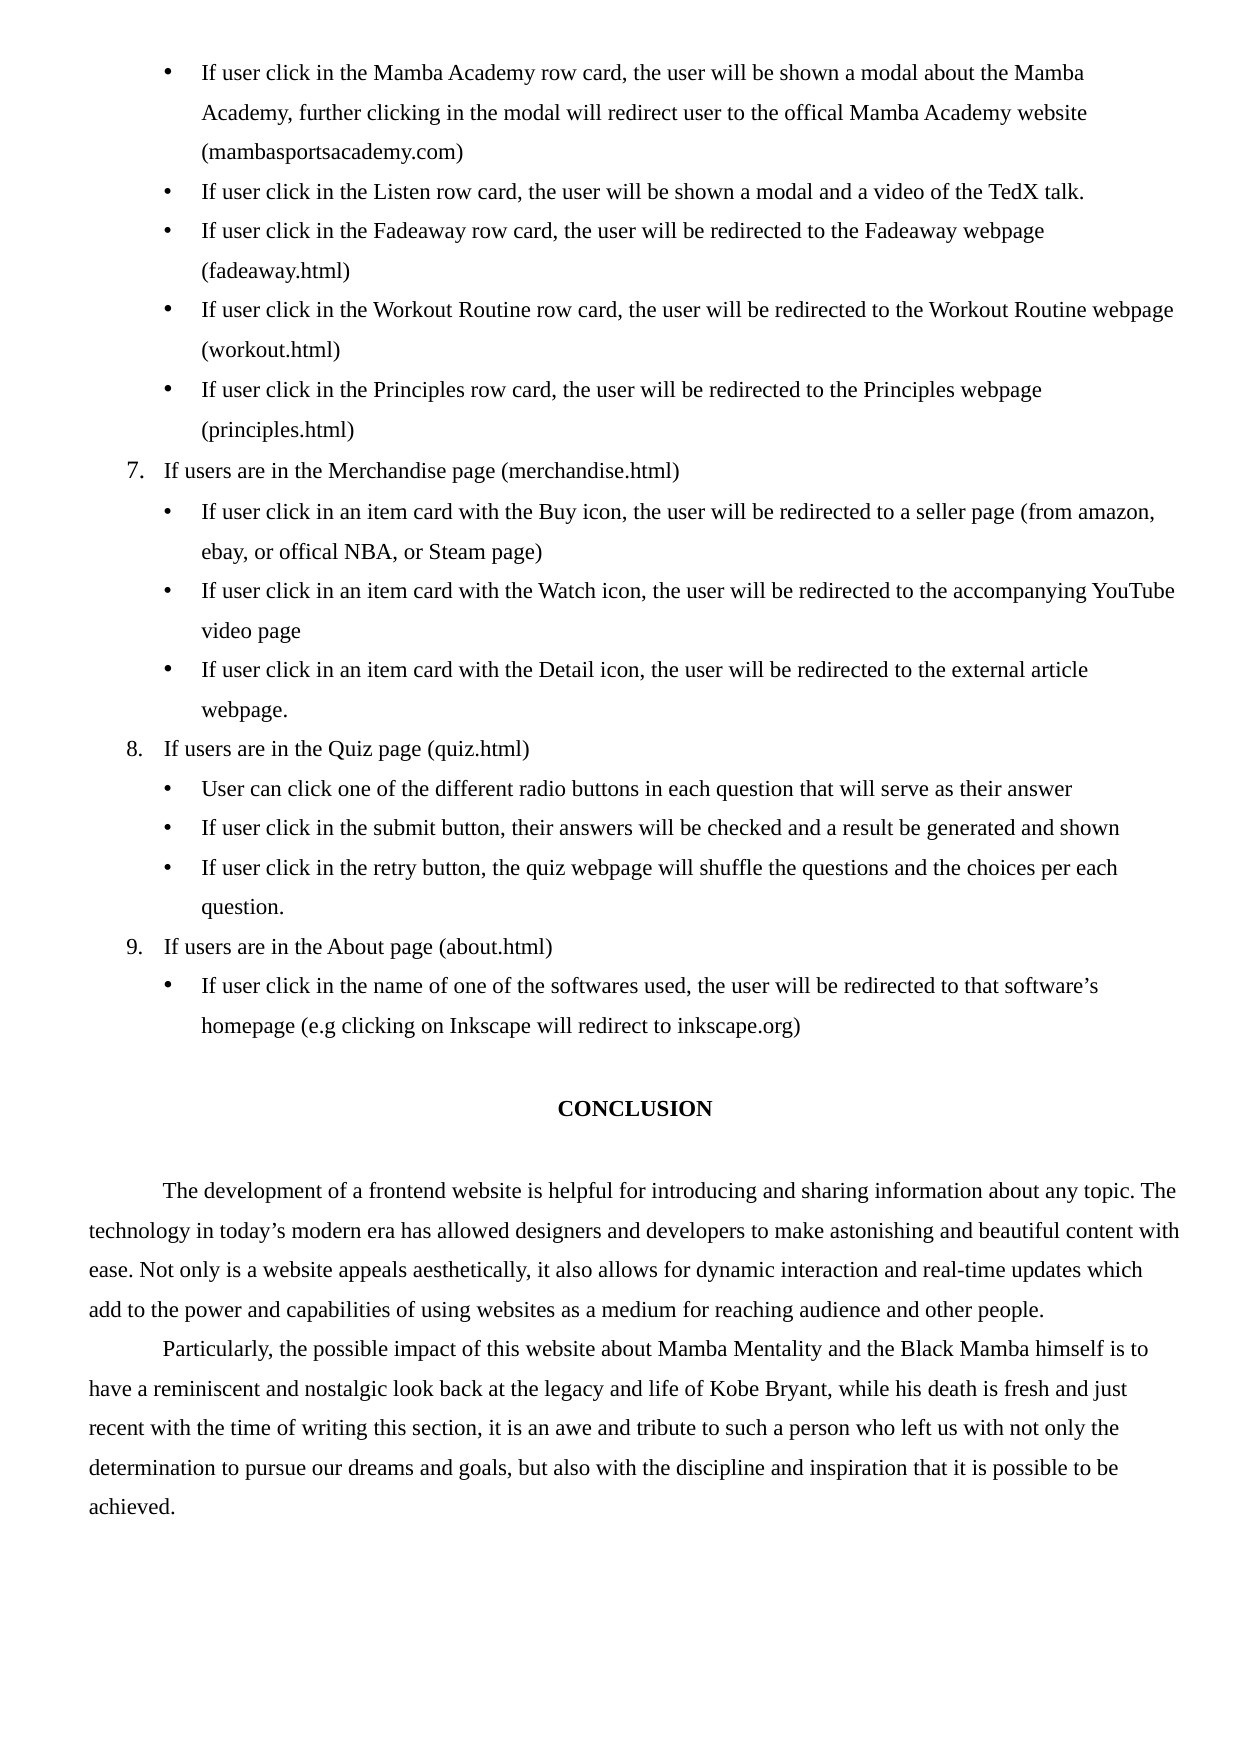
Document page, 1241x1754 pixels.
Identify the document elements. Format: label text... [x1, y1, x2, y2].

list If users are in the Quiz page (quiz.html) [126, 736, 1181, 762]
list If user click in an item card with the Watch icon, the user will be redirected to the accompanying YouTube video page [163, 577, 1181, 643]
list User can click one of the different radio buttons in each question that will serve as their answer [163, 775, 1181, 801]
list If user click in the retry button, the quiz webpage will shuffle the questions and the choices per each question. [163, 854, 1181, 920]
list If user click in an item card with the Detail icon, the user will be redirected to the external article webpage. [163, 656, 1181, 722]
list If users are in the Merchandise page (merchandise.html) [126, 455, 1181, 484]
text CONCLUSION [88, 1095, 1181, 1121]
text Particularly, the possible impact of this website about Mamba Mentality and the Black Mamba himself is to have a reminiscent and nostalgic look back at the legacy and life of Kobe Bryant, while his death is fresh and just recent with the time of writing this section, it is an awe and tribute to such a person who left us with not only the determination to pursue our dreams and goals, but also with the discipline and inspiration that it is possible to be achieved. [88, 1335, 1181, 1520]
list If user click in the Mamba Academy row card, the user will be shown a modal about the Mamba Academy, further clicking in the modal will redirect user to the offical Mamba Academy website (mambasportsacademy.com) [163, 59, 1181, 165]
list If user click in the name of one of the softwares used, the user will be redirected to that software’s homepage (e.g clicking on Inkscape will redirect to inkscape.org) [163, 972, 1181, 1039]
list If user click in the Listen row card, the user will be shown a modal and a video of the TedX talk. [163, 178, 1181, 204]
list If user click in the Workout Routine row card, the user will be redirected to the Workout Routine webpage (workout.html) [163, 296, 1181, 363]
list If users are in the About page (about.html) [126, 933, 1181, 959]
list If user click in the Fadeaway row card, the user will be redirected to the Fadeaway webpage (fadeaway.html) [163, 217, 1181, 283]
list If user click in the Principles row card, the user will be redirected to the Principles webpage (principles.html) [163, 376, 1181, 442]
list If user click in the submit button, their answers will be checked and a result be generated and shown [163, 814, 1181, 841]
text The development of a frontend website is helpful for introducing and sharing information about any topic. The technology in today’s modern era has allowed designers and developers to make astonishing and beautiful content with ease. Not only is a website appeals aesthetically, it also allows for dynamic interaction and real-time updates which add to the power and capabilities of using websites as a medium for reaching audience and other people. [88, 1177, 1181, 1322]
list If user click in an item card with the Buy icon, the user will be redirected to a seller page (from amazon, ebay, or offical NBA, or Steam page) [163, 498, 1181, 564]
